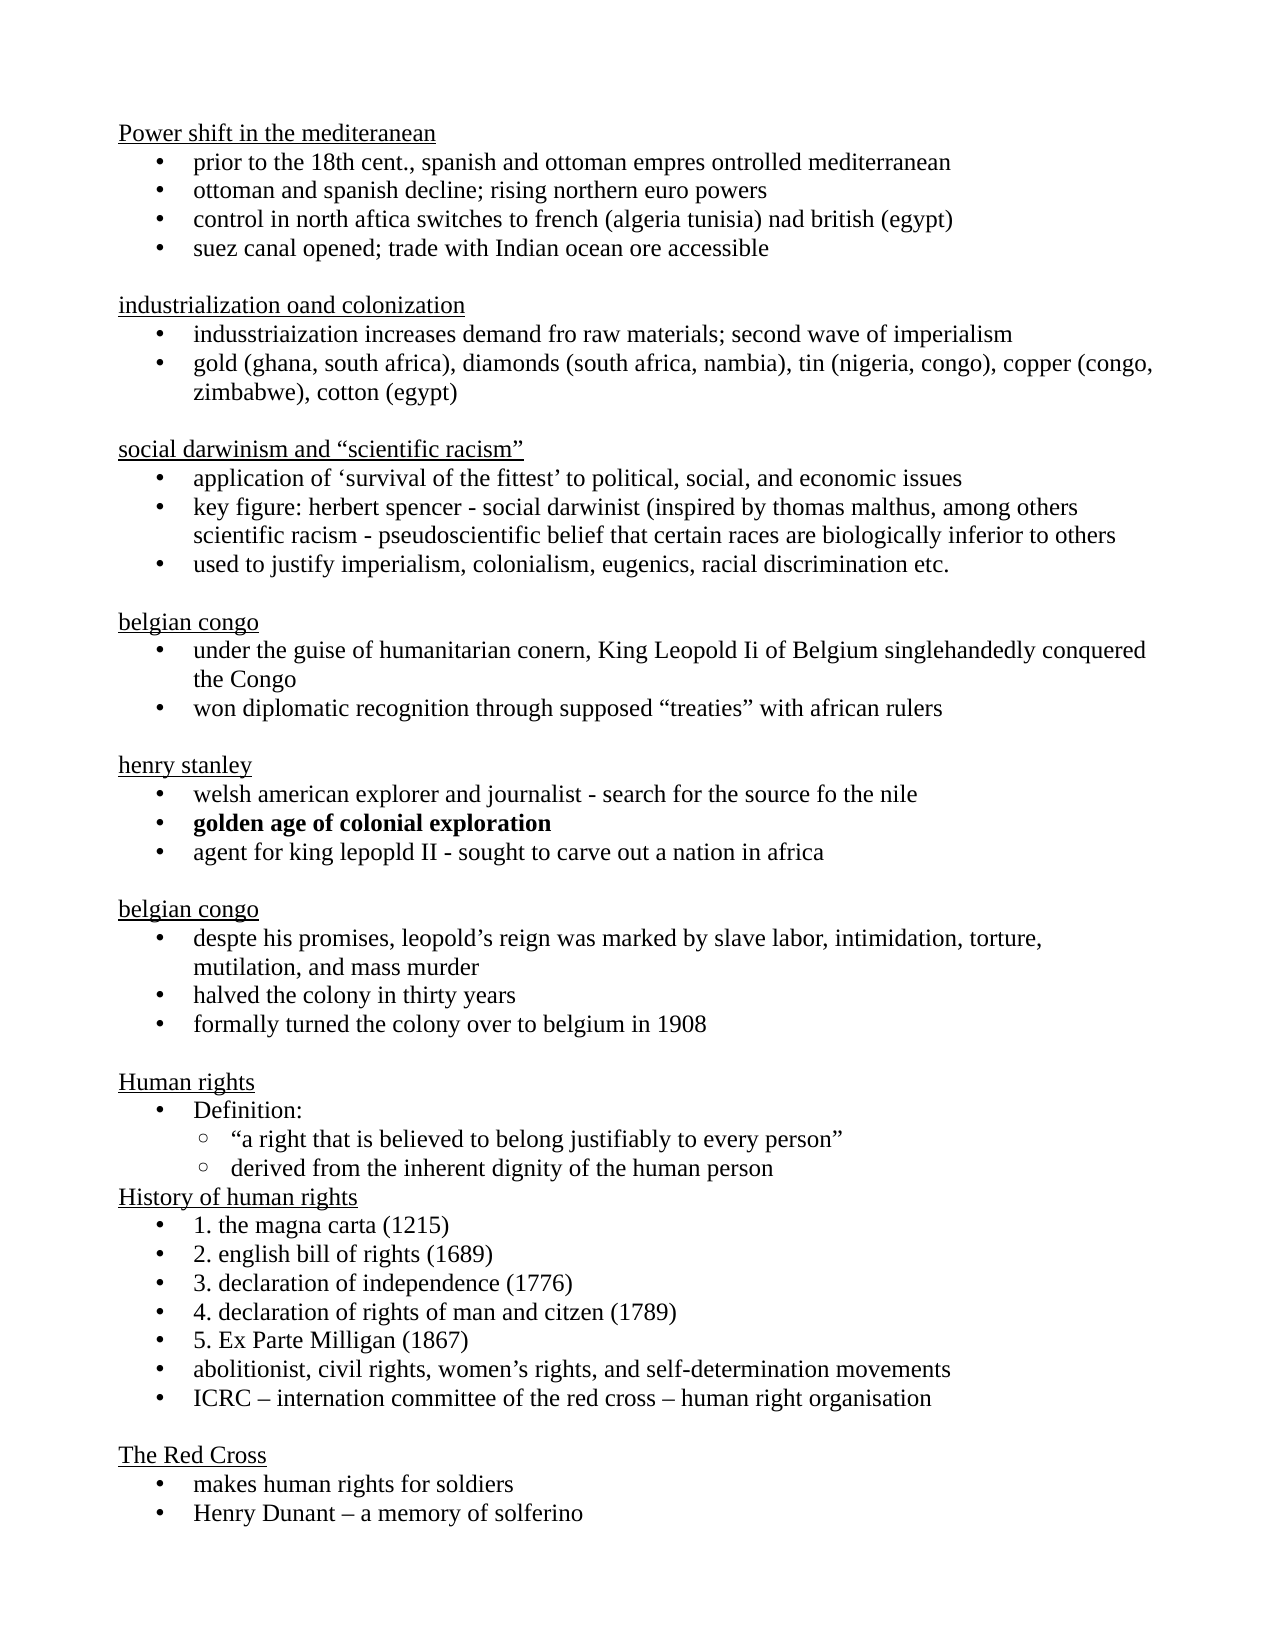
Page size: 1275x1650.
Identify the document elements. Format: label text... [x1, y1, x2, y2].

list control in north aftica switches to french (algeria tunisia) nad british (egypt) [156, 204, 1157, 233]
list key figure: herbert spencer - social darwinist (inspired by thomas malthus, among others [156, 492, 1157, 521]
text belgian congo [118, 894, 1157, 923]
list 3. declaration of independence (1776) [156, 1268, 1157, 1297]
list application of ‘survival of the fittest’ to political, social, and economic issues [156, 463, 1157, 492]
list welsh american explorer and journalist - search for the source fo the nile [156, 779, 1157, 808]
list prior to the 18th cent., spanish and ottoman empres ontrolled mediterranean [156, 147, 1157, 176]
list 2. english bill of rights (1689) [156, 1239, 1157, 1268]
list golden age of colonial exploration [156, 808, 1157, 837]
list 4. declaration of rights of man and citzen (1789) [156, 1297, 1157, 1326]
list agent for king lepopld II - sought to carve out a nation in africa [156, 837, 1157, 866]
list 1. the magna carta (1215) [156, 1211, 1157, 1239]
list used to justify imperialism, colonialism, eugenics, racial discrimination etc. [156, 549, 1157, 578]
text Power shift in the mediteranean [118, 118, 1157, 147]
text henry stanley [118, 751, 1157, 779]
list despte his promises, leopold’s reign was marked by slave labor, intimidation, torture, mutilation, and mass murder [156, 923, 1157, 981]
list formally turned the colony over to belgium in 1908 [156, 1009, 1157, 1038]
list gold (ghana, south africa), diamonds (south africa, nambia), tin (nigeria, congo), copper (congo, zimbabwe), cotton (egypt) [156, 348, 1157, 406]
list ICRC – internation committee of the red cross – human right organisation [156, 1383, 1157, 1412]
list won diplomatic recognition through supposed “treaties” with african rulers [156, 693, 1157, 722]
list “a right that is believed to belong justifiably to every person” [193, 1124, 1157, 1153]
text History of human rights [118, 1182, 1157, 1211]
list Definition: [156, 1096, 1157, 1124]
text belgian congo [118, 607, 1157, 636]
list scientific racism - pseudoscientific belief that certain races are biologically inferior to others [156, 521, 1157, 549]
list ottoman and spanish decline; rising northern euro powers [156, 176, 1157, 204]
list under the guise of humanitarian conern, King Leopold Ii of Belgium singlehandedly conquered the Congo [156, 636, 1157, 693]
text Human rights [118, 1067, 1157, 1096]
list makes human rights for soldiers [156, 1469, 1157, 1498]
list abolitionist, civil rights, women’s rights, and self-determination movements [156, 1354, 1157, 1383]
list derived from the inherent dignity of the human person [193, 1153, 1157, 1182]
text industrialization oand colonization [118, 291, 1157, 319]
list halved the colony in thirty years [156, 981, 1157, 1009]
list suez canal opened; trade with Indian ocean ore accessible [156, 233, 1157, 262]
list 5. Ex Parte Milligan (1867) [156, 1326, 1157, 1354]
text The Red Cross [118, 1441, 1157, 1469]
list Henry Dunant – a memory of solferino [156, 1498, 1157, 1527]
list indusstriaization increases demand fro raw materials; second wave of imperialism [156, 319, 1157, 348]
text social darwinism and “scientific racism” [118, 434, 1157, 463]
